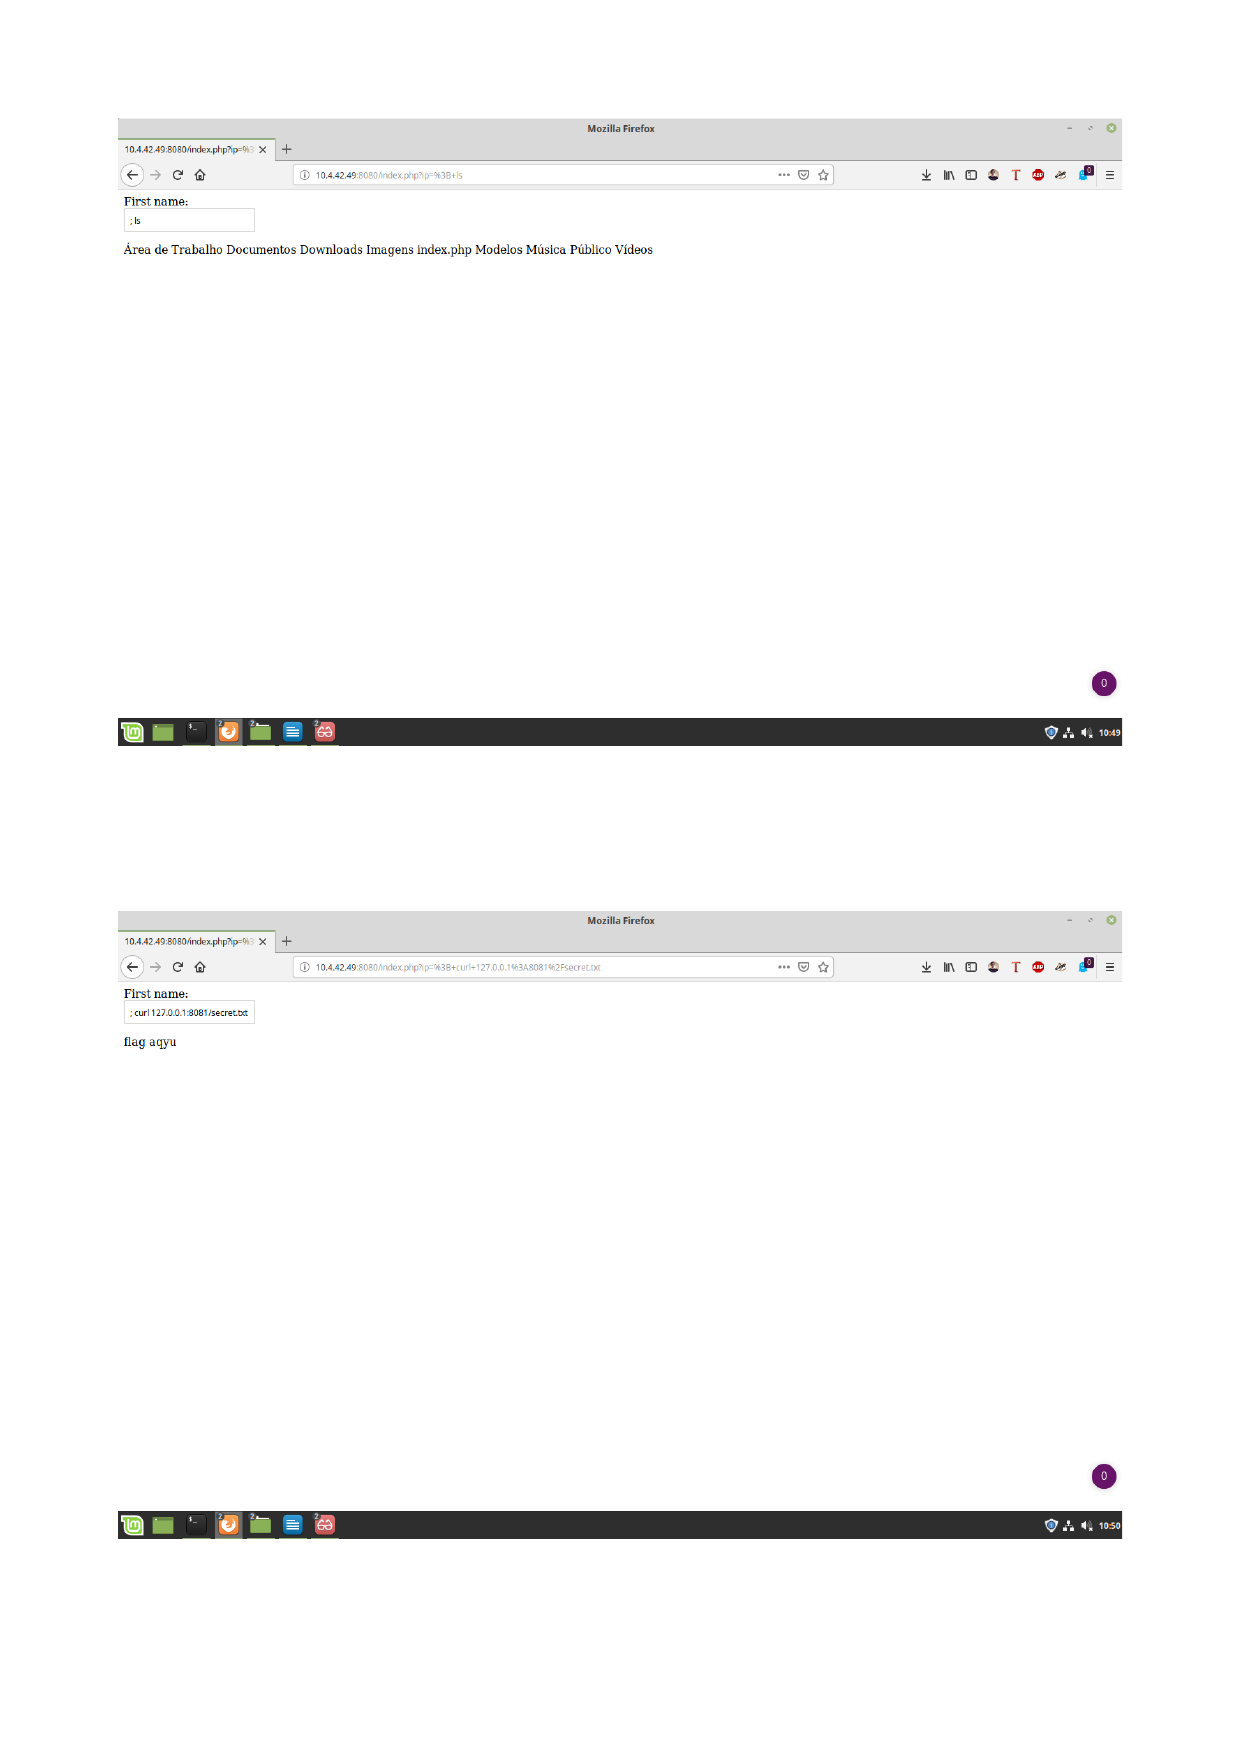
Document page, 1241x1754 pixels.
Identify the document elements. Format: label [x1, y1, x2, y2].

picture [118, 118, 1123, 746]
picture [118, 911, 1123, 1539]
